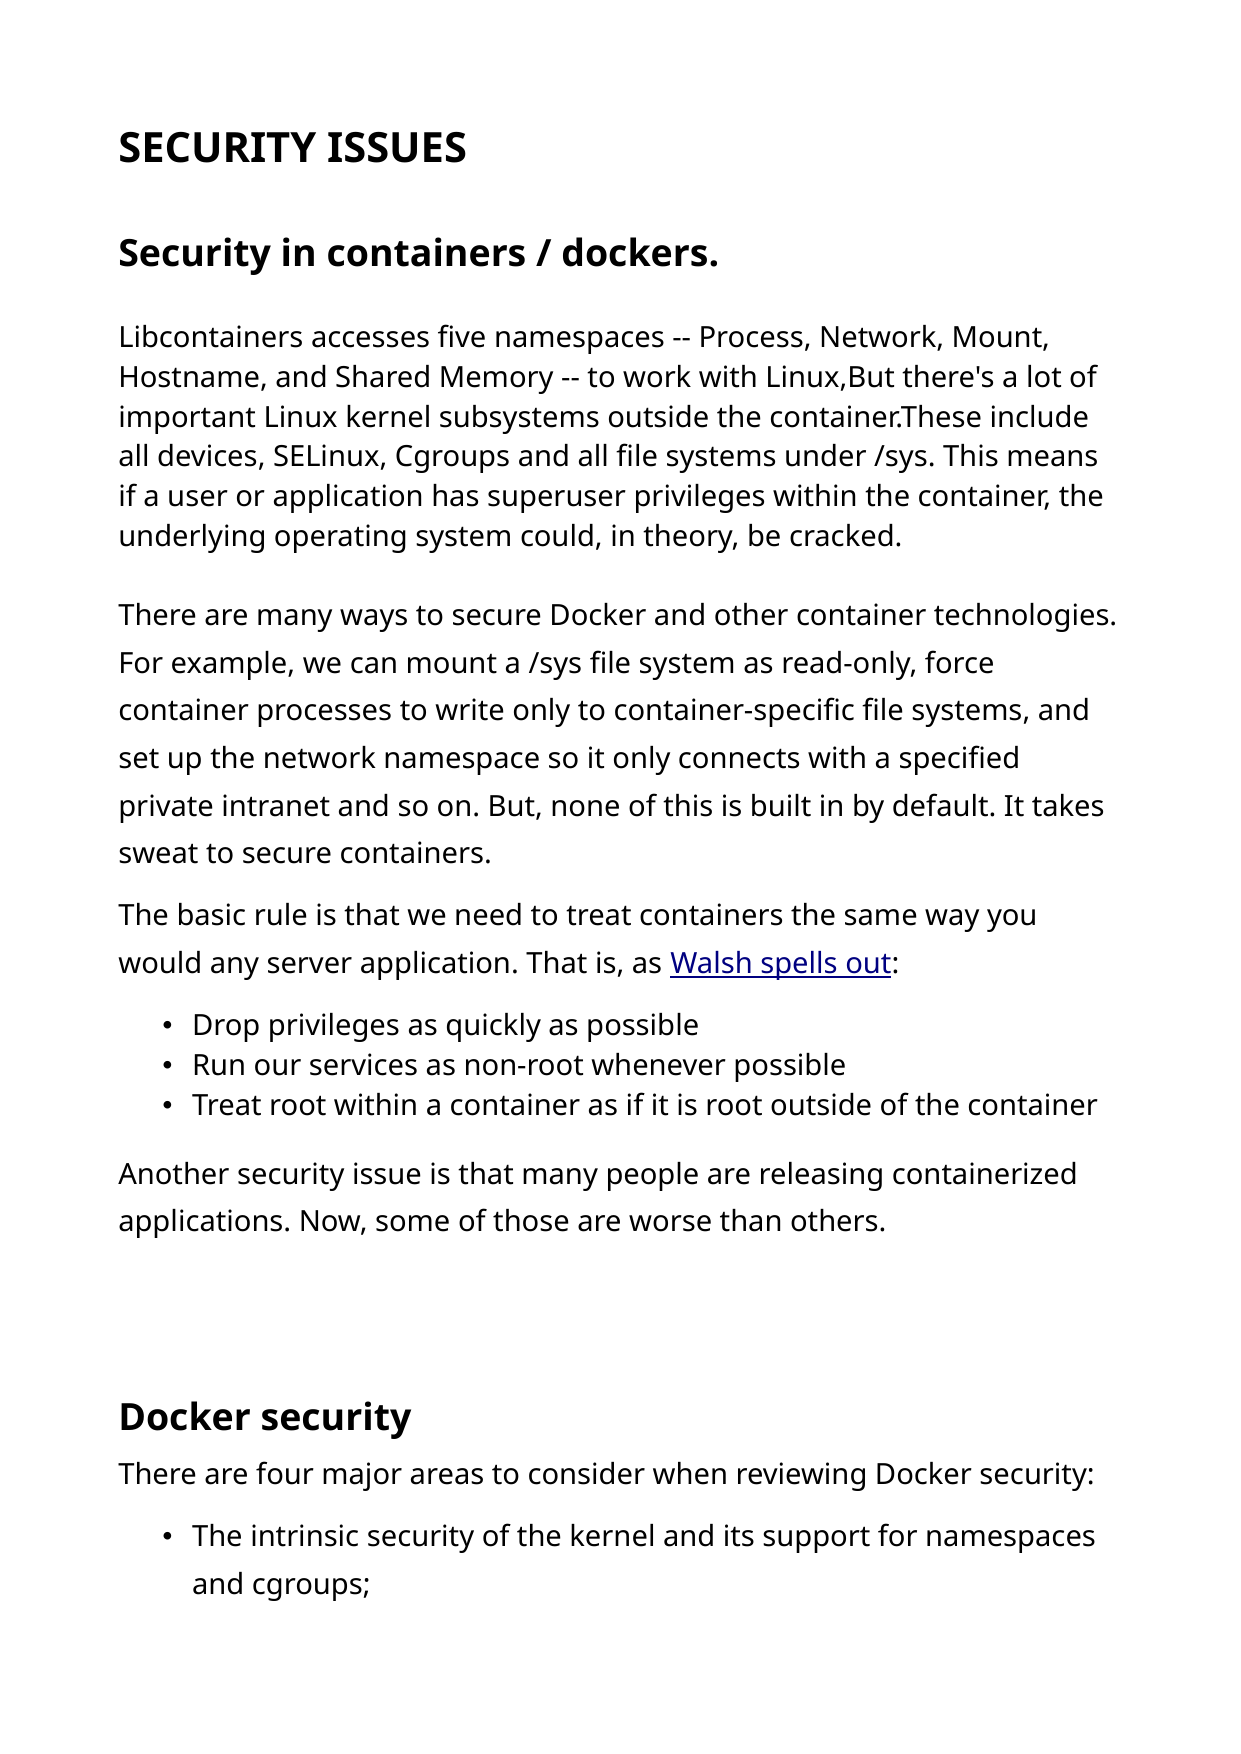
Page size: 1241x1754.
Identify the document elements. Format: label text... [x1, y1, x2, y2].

list Drop privileges as quickly as possible [162, 1004, 1122, 1044]
text Libcontainers accesses five namespaces -- Process, Network, Mount, Hostname, and Shared Memory -- to work with Linux,But there's a lot of important Linux kernel subsystems outside the container.These include all devices, SELinux, Cgroups and all file systems under /sys. This means if a user or application has superuser privileges within the container, the underlying operating system could, in theory, be cracked. [118, 317, 1122, 555]
list The intrinsic security of the kernel and its support for namespaces and cgroups; [162, 1516, 1122, 1603]
list Run our services as non-root whenever possible [162, 1044, 1122, 1084]
subtitle Docker security [118, 1390, 1122, 1441]
text The basic rule is that we need to treat containers the same way you would any server application. That is, as Walsh spells out: [118, 895, 1122, 982]
text Another security issue is that many people are releasing containerized applications. Now, some of those are worse than others. [118, 1153, 1122, 1240]
text There are many ways to secure Docker and other container technologies. For example, we can mount a /sys file system as read-only, force container processes to write only to container-specific file systems, and set up the network namespace so it only connects with a specified private intranet and so on. But, none of this is built in by default. It takes sweat to secure containers. [118, 594, 1122, 872]
text There are four major areas to consider when reviewing Docker security: [118, 1453, 1122, 1493]
list Treat root within a container as if it is root outside of the container [162, 1084, 1122, 1123]
text SECURITY ISSUES [118, 118, 1122, 175]
text Security in containers / dockers. [118, 226, 1122, 277]
